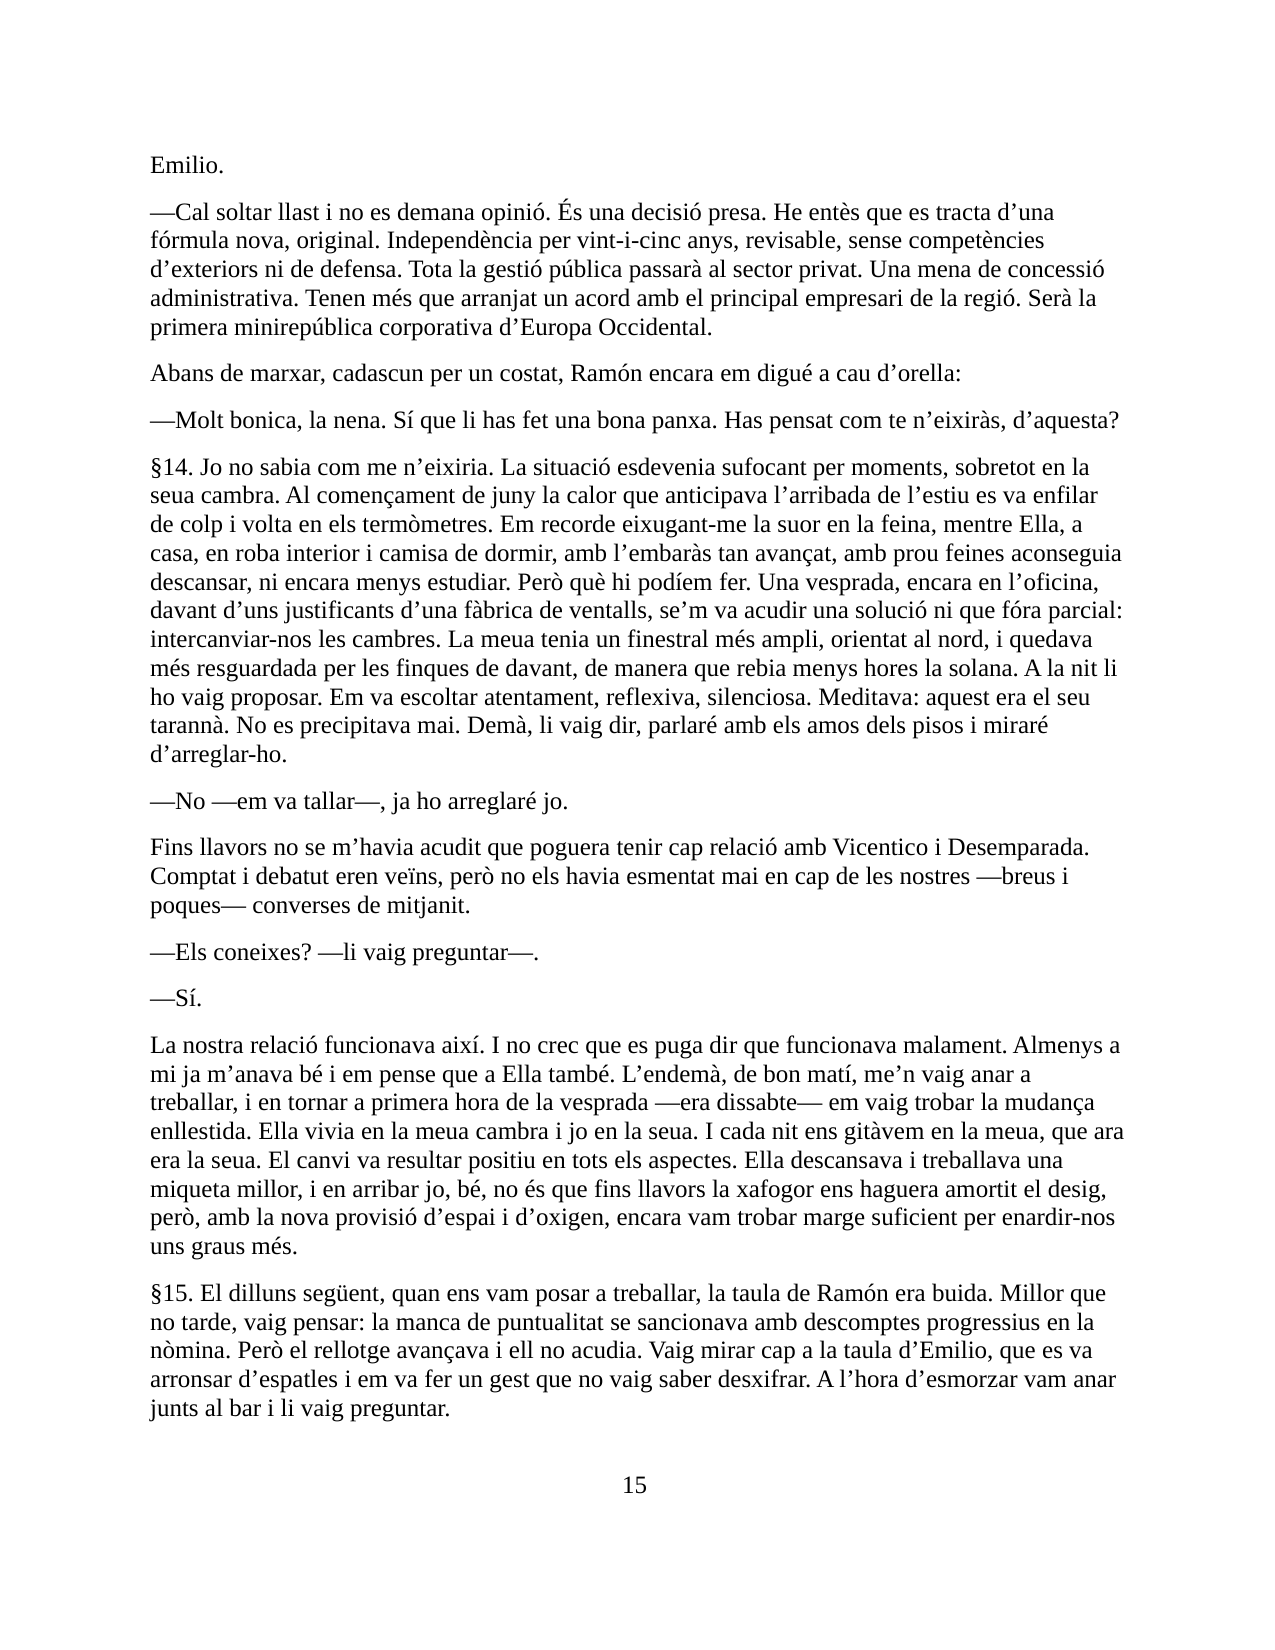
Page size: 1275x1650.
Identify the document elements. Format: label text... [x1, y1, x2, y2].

text §14. Jo no sabia com me n’eixiria. La situació esdevenia sufocant per moments, sobretot en la seua cambra. Al començament de juny la calor que anticipava l’arribada de l’estiu es va enfilar de colp i volta en els termòmetres. Em recorde eixugant-me la suor en la feina, mentre Ella, a casa, en roba interior i camisa de dormir, amb l’embaràs tan avançat, amb prou feines aconseguia descansar, ni encara menys estudiar. Però què hi podíem fer. Una vesprada, encara en l’oficina, davant d’uns justificants d’una fàbrica de ventalls, se’m va acudir una solució ni que fóra parcial: intercanviar-nos les cambres. La meua tenia un finestral més ampli, orientat al nord, i quedava més resguardada per les finques de davant, de manera que rebia menys hores la solana. A la nit li ho vaig proposar. Em va escoltar atentament, reflexiva, silenciosa. Meditava: aquest era el seu tarannà. No es precipitava mai. Demà, li vaig dir, parlaré amb els amos dels pisos i miraré d’arreglar-ho. [150, 452, 1125, 768]
text —Els coneixes? —li vaig preguntar—. [150, 937, 1125, 965]
text Abans de marxar, cadascun per un costat, Ramón encara em digué a cau d’orella: [150, 358, 1125, 387]
text —Cal soltar llast i no es demana opinió. És una decisió presa. He entès que es tracta d’una fórmula nova, original. Independència per vint-i-cinc anys, revisable, sense competències d’exteriors ni de defensa. Tota la gestió pública passarà al sector privat. Una mena de concessió administrativa. Tenen més que arranjat un acord amb el principal empresari de la regió. Serà la primera minirepública corporativa d’Europa Occidental. [150, 197, 1125, 340]
text —Molt bonica, la nena. Sí que li has fet una bona panxa. Has pensat com te n’eixiràs, d’aquesta? [150, 405, 1125, 434]
text —Sí. [150, 983, 1125, 1012]
text §15. El dilluns següent, quan ens vam posar a treballar, la taula de Ramón era buida. Millor que no tarde, vaig pensar: la manca de puntualitat se sancionava amb descomptes progressius en la nòmina. Però el rellotge avançava i ell no acudia. Vaig mirar cap a la taula d’Emilio, que es va arronsar d’espatles i em va fer un gest que no vaig saber desxifrar. A l’hora d’esmorzar vam anar junts al bar i li vaig preguntar. [150, 1278, 1125, 1422]
text La nostra relació funcionava així. I no crec que es puga dir que funcionava malament. Almenys a mi ja m’anava bé i em pense que a Ella també. L’endemà, de bon matí, me’n vaig anar a treballar, i en tornar a primera hora de la vesprada —era dissabte— em vaig trobar la mudança enllestida. Ella vivia en la meua cambra i jo en la seua. I cada nit ens gitàvem en la meua, que ara era la seua. El canvi va resultar positiu en tots els aspectes. Ella descansava i treballava una miqueta millor, i en arribar jo, bé, no és que fins llavors la xafogor ens haguera amortit el desig, però, amb la nova provisió d’espai i d’oxigen, encara vam trobar marge suficient per enardir-nos uns graus més. [150, 1030, 1125, 1260]
text Emilio. [150, 150, 1125, 179]
text Fins llavors no se m’havia acudit que poguera tenir cap relació amb Vicentico i Desemparada. Comptat i debatut eren veïns, però no els havia esmentat mai en cap de les nostres —breus i poques— converses de mitjanit. [150, 832, 1125, 919]
text —No —em va tallar—, ja ho arreglaré jo. [150, 786, 1125, 814]
